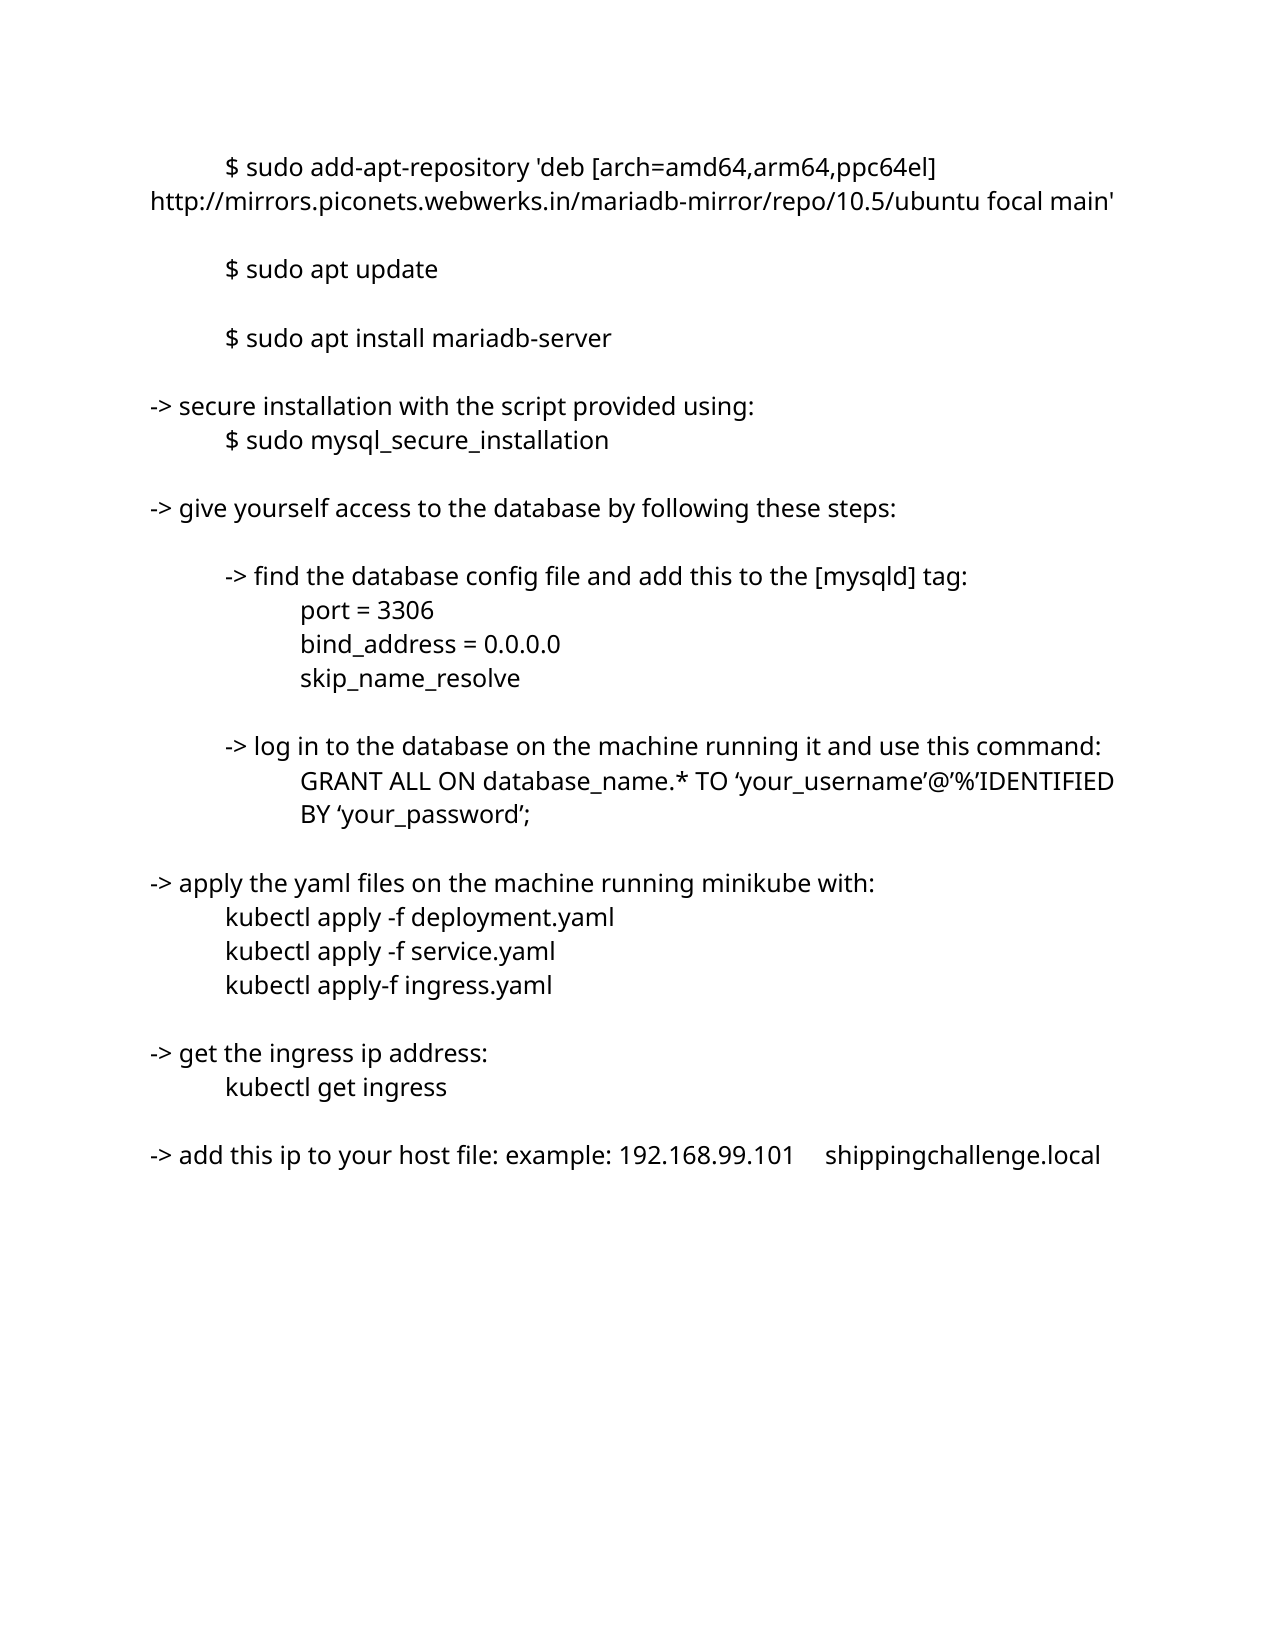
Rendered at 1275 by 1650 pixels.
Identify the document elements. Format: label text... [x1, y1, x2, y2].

text -> secure installation with the script provided using: [150, 388, 1125, 422]
text port = 3306 [150, 593, 1125, 627]
text $ sudo apt install mariadb-server [150, 320, 1125, 354]
text $ sudo mysql_secure_installation [150, 422, 1125, 457]
text -> log in to the database on the machine running it and use this command: [150, 729, 1125, 763]
text -> find the database config file and add this to the [mysqld] tag: [150, 559, 1125, 593]
text -> give yourself access to the database by following these steps: [150, 491, 1125, 525]
text -> add this ip to your host file: example: 192.168.99.101 shippingchallenge.local [150, 1138, 1125, 1172]
text $ sudo apt update [150, 252, 1125, 286]
text GRANT ALL ON database_name.* TO ‘your_username’@’%’IDENTIFIED BY ‘your_password’; [150, 763, 1125, 831]
text -> apply the yaml files on the machine running minikube with: [150, 865, 1125, 899]
text -> get the ingress ip address: [150, 1036, 1125, 1070]
text kubectl apply-f ingress.yaml [150, 967, 1125, 1002]
text kubectl get ingress [150, 1070, 1125, 1104]
text kubectl apply -f service.yaml [150, 933, 1125, 967]
text $ sudo add-apt-repository 'deb [arch=amd64,arm64,ppc64el] http://mirrors.piconets.webwerks.in/mariadb-mirror/repo/10.5/ubuntu focal main' [150, 150, 1125, 218]
text bind_address = 0.0.0.0 [150, 627, 1125, 661]
text skip_name_resolve [150, 661, 1125, 695]
text kubectl apply -f deployment.yaml [150, 899, 1125, 933]
